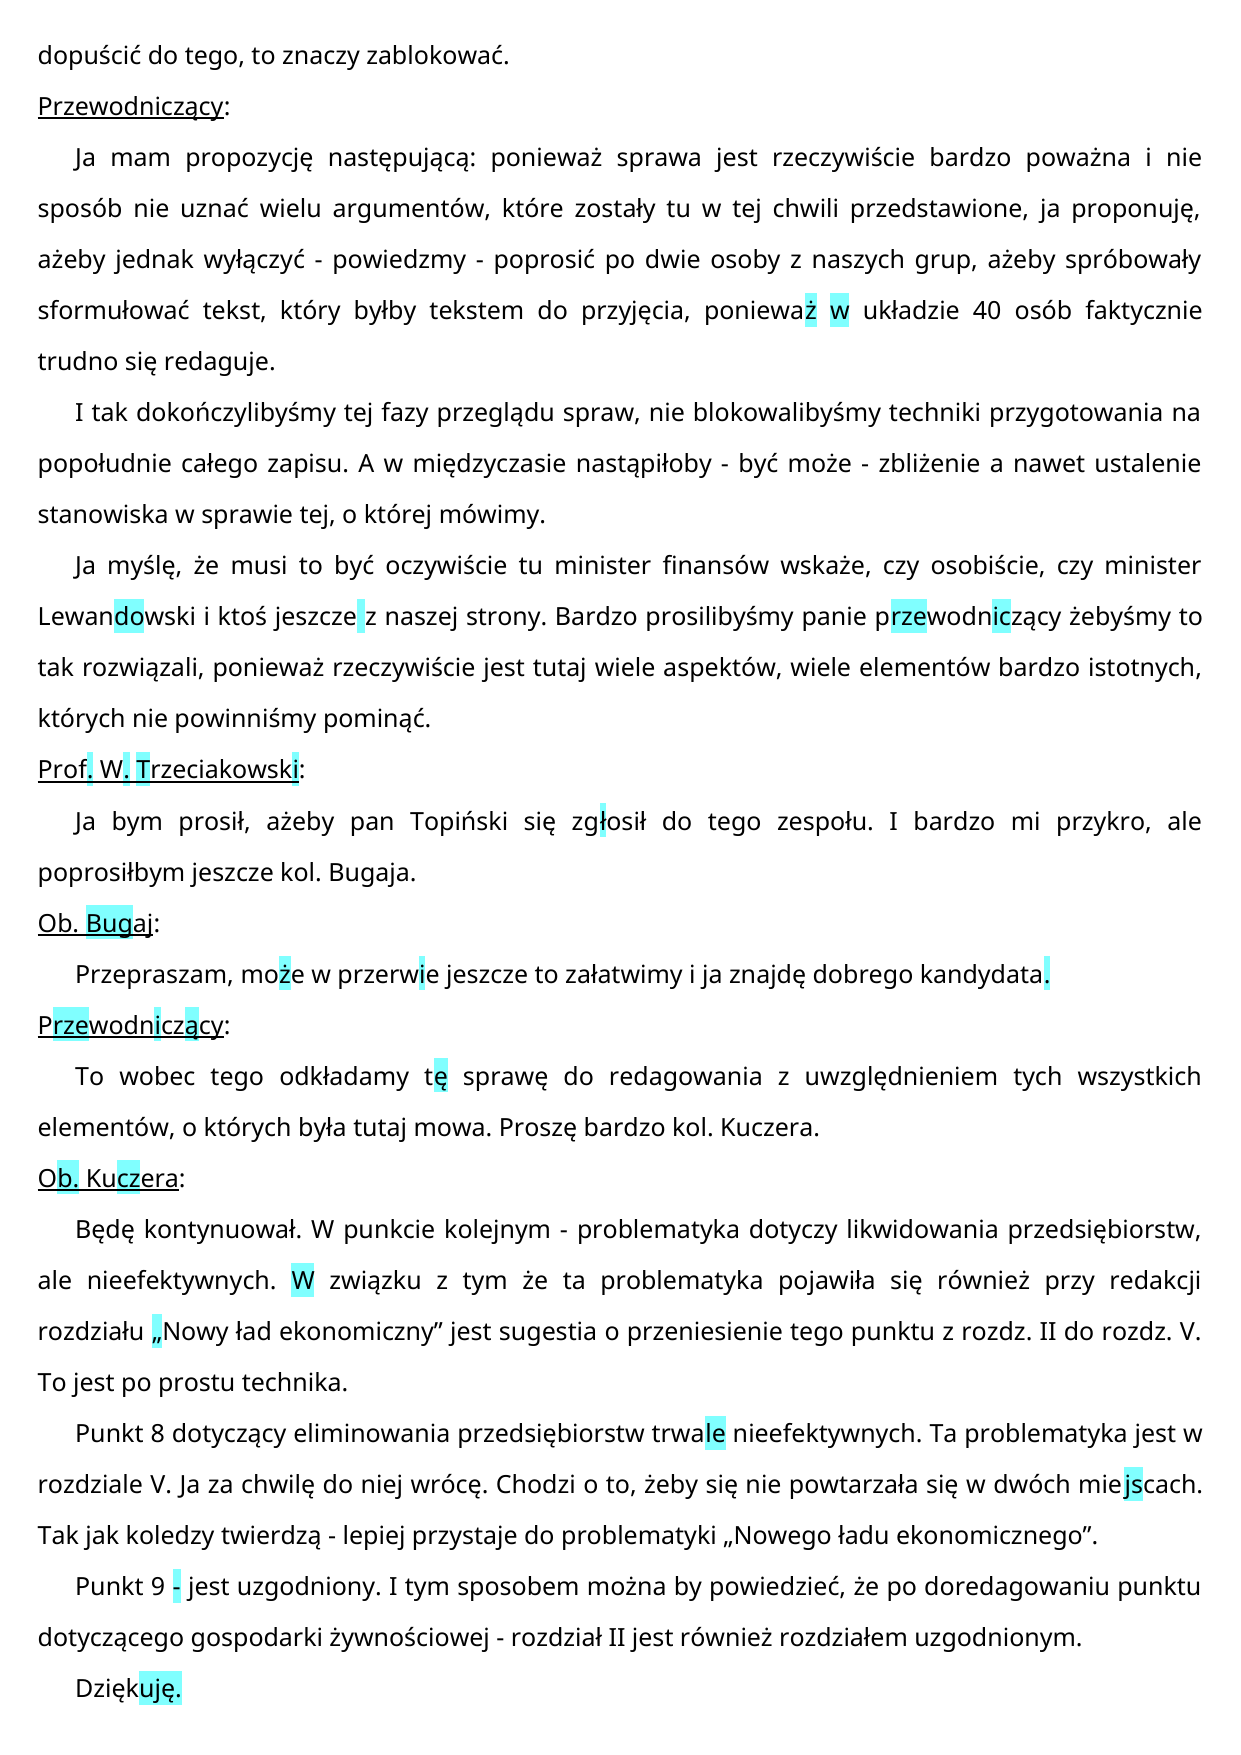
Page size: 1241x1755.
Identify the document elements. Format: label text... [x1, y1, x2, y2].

text To wobec tego odkładamy tę sprawę do redagowania z uwzględnieniem tych wszystkich elementów, o których była tutaj mowa. Proszę bardzo kol. Kuczera. [37, 1058, 1203, 1143]
text Ob. Kuczera: [37, 1160, 1203, 1194]
text Punkt 8 dotyczący eliminowania przedsiębiorstw trwale nieefektywnych. Ta problematyka jest w rozdziale V. Ja za chwilę do niej wrócę. Chodzi o to, żeby się nie powtarzała się w dwóch miejscach. Tak jak koledzy twierdzą - lepiej przystaje do problematyki „Nowego ładu ekonomicznego”. [37, 1416, 1203, 1552]
text Prof. W. Trzeciakowski: [37, 752, 1203, 786]
text Dziękuję. [37, 1671, 1203, 1705]
text Przepraszam, może w przerwie jeszcze to załatwimy i ja znajdę dobrego kandydata. [37, 956, 1203, 990]
text I tak dokończylibyśmy tej fazy przeglądu spraw, nie blokowalibyśmy techniki przygotowania na popołudnie całego zapisu. A w międzyczasie nastąpiłoby - być może - zbliżenie a nawet ustalenie stanowiska w sprawie tej, o której mówimy. [37, 395, 1203, 531]
text Przewodniczący: [37, 88, 1203, 123]
text Ja myślę, że musi to być oczywiście tu minister finansów wskaże, czy osobiście, czy minister Lewandowski i ktoś jeszcze z naszej strony. Bardzo prosilibyśmy panie przewodniczący żebyśmy to tak rozwiązali, ponieważ rzeczywiście jest tutaj wiele aspektów, wiele elementów bardzo istotnych, których nie powinniśmy pominąć. [37, 548, 1203, 735]
text dopuścić do tego, to znaczy zablokować. [37, 37, 1203, 72]
text Ja bym prosił, ażeby pan Topiński się zgłosił do tego zespołu. I bardzo mi przykro, ale poprosiłbym jeszcze kol. Bugaja. [37, 803, 1203, 888]
text Ja mam propozycję następującą: ponieważ sprawa jest rzeczywiście bardzo poważna i nie sposób nie uznać wielu argumentów, które zostały tu w tej chwili przedstawione, ja proponuję, ażeby jednak wyłączyć - powiedzmy - poprosić po dwie osoby z naszych grup, ażeby spróbowały sformułować tekst, który byłby tekstem do przyjęcia, ponieważ w układzie 40 osób faktycznie trudno się redaguje. [37, 139, 1203, 378]
text Ob. Bugaj: [37, 905, 1203, 939]
text Przewodniczący: [37, 1007, 1203, 1041]
text Będę kontynuował. W punkcie kolejnym - problematyka dotyczy likwidowania przedsiębiorstw, ale nieefektywnych. W związku z tym że ta problematyka pojawiła się również przy redakcji rozdziału „Nowy ład ekonomiczny” jest sugestia o przeniesienie tego punktu z rozdz. II do rozdz. V. To jest po prostu technika. [37, 1211, 1203, 1399]
text Punkt 9 - jest uzgodniony. I tym sposobem można by powiedzieć, że po doredagowaniu punktu dotyczącego gospodarki żywnościowej - rozdział II jest również rozdziałem uzgodnionym. [37, 1569, 1203, 1654]
